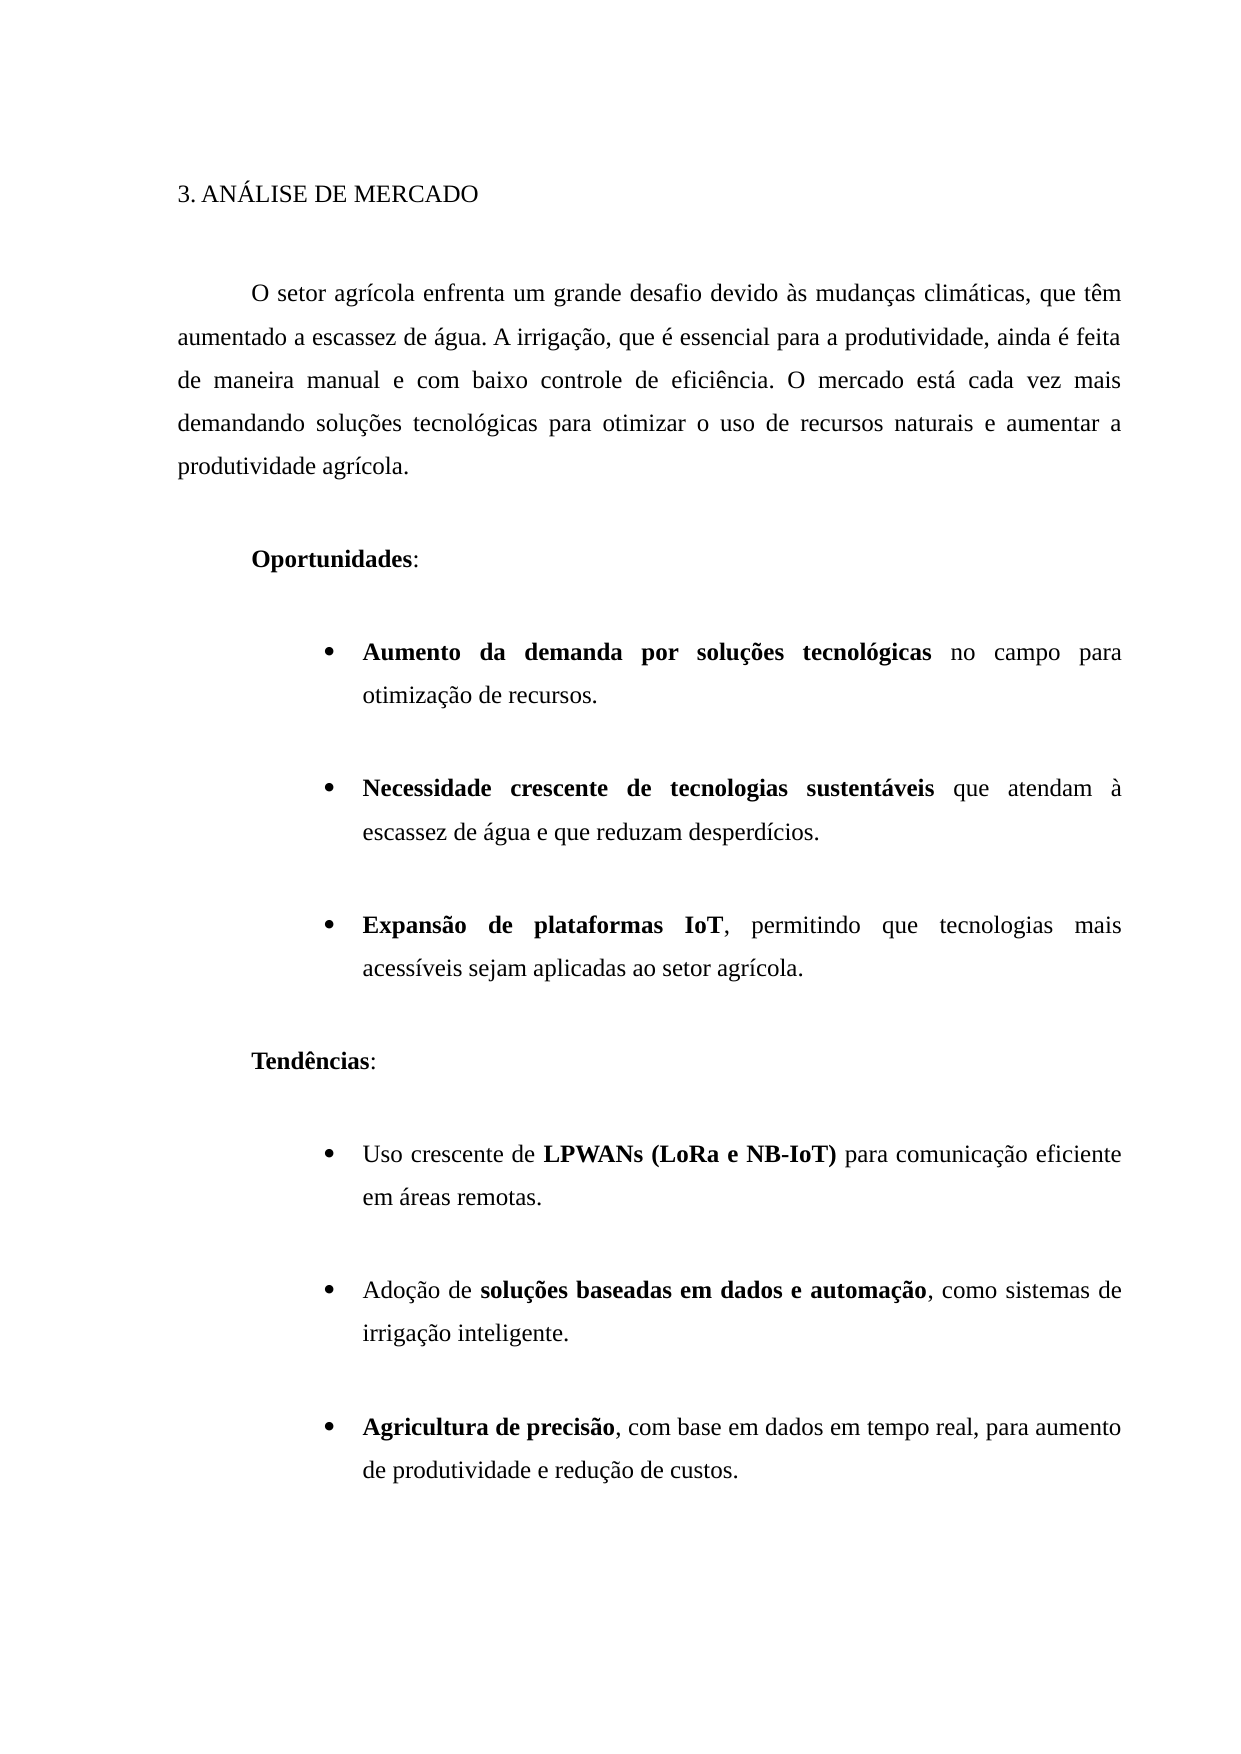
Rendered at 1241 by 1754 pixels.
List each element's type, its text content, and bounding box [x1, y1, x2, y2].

list Necessidade crescente de tecnologias sustentáveis que atendam à escassez de água e que reduzam desperdícios. [325, 773, 1122, 845]
list Aumento da demanda por soluções tecnológicas no campo para otimização de recursos. [325, 637, 1122, 709]
text O setor agrícola enfrenta um grande desafio devido às mudanças climáticas, que têm aumentado a escassez de água. A irrigação, que é essencial para a produtividade, ainda é feita de maneira manual e com baixo controle de eficiência. O mercado está cada vez mais demandando soluções tecnológicas para otimizar o uso de recursos naturais e aumentar a produtividade agrícola. [177, 278, 1122, 480]
text Tendências: [177, 1046, 1122, 1075]
list Agricultura de precisão, com base em dados em tempo real, para aumento de produtividade e redução de custos. [325, 1412, 1122, 1483]
list Uso crescente de LPWANs (LoRa e NB-IoT) para comunicação eficiente em áreas remotas. [325, 1139, 1122, 1211]
list Adoção de soluções baseadas em dados e automação, como sistemas de irrigação inteligente. [325, 1275, 1122, 1347]
list Expansão de plataformas IoT, permitindo que tecnologias mais acessíveis sejam aplicadas ao setor agrícola. [325, 910, 1122, 982]
subtitle 3. Análise de Mercado [177, 179, 1122, 208]
text Oportunidades: [177, 544, 1122, 573]
